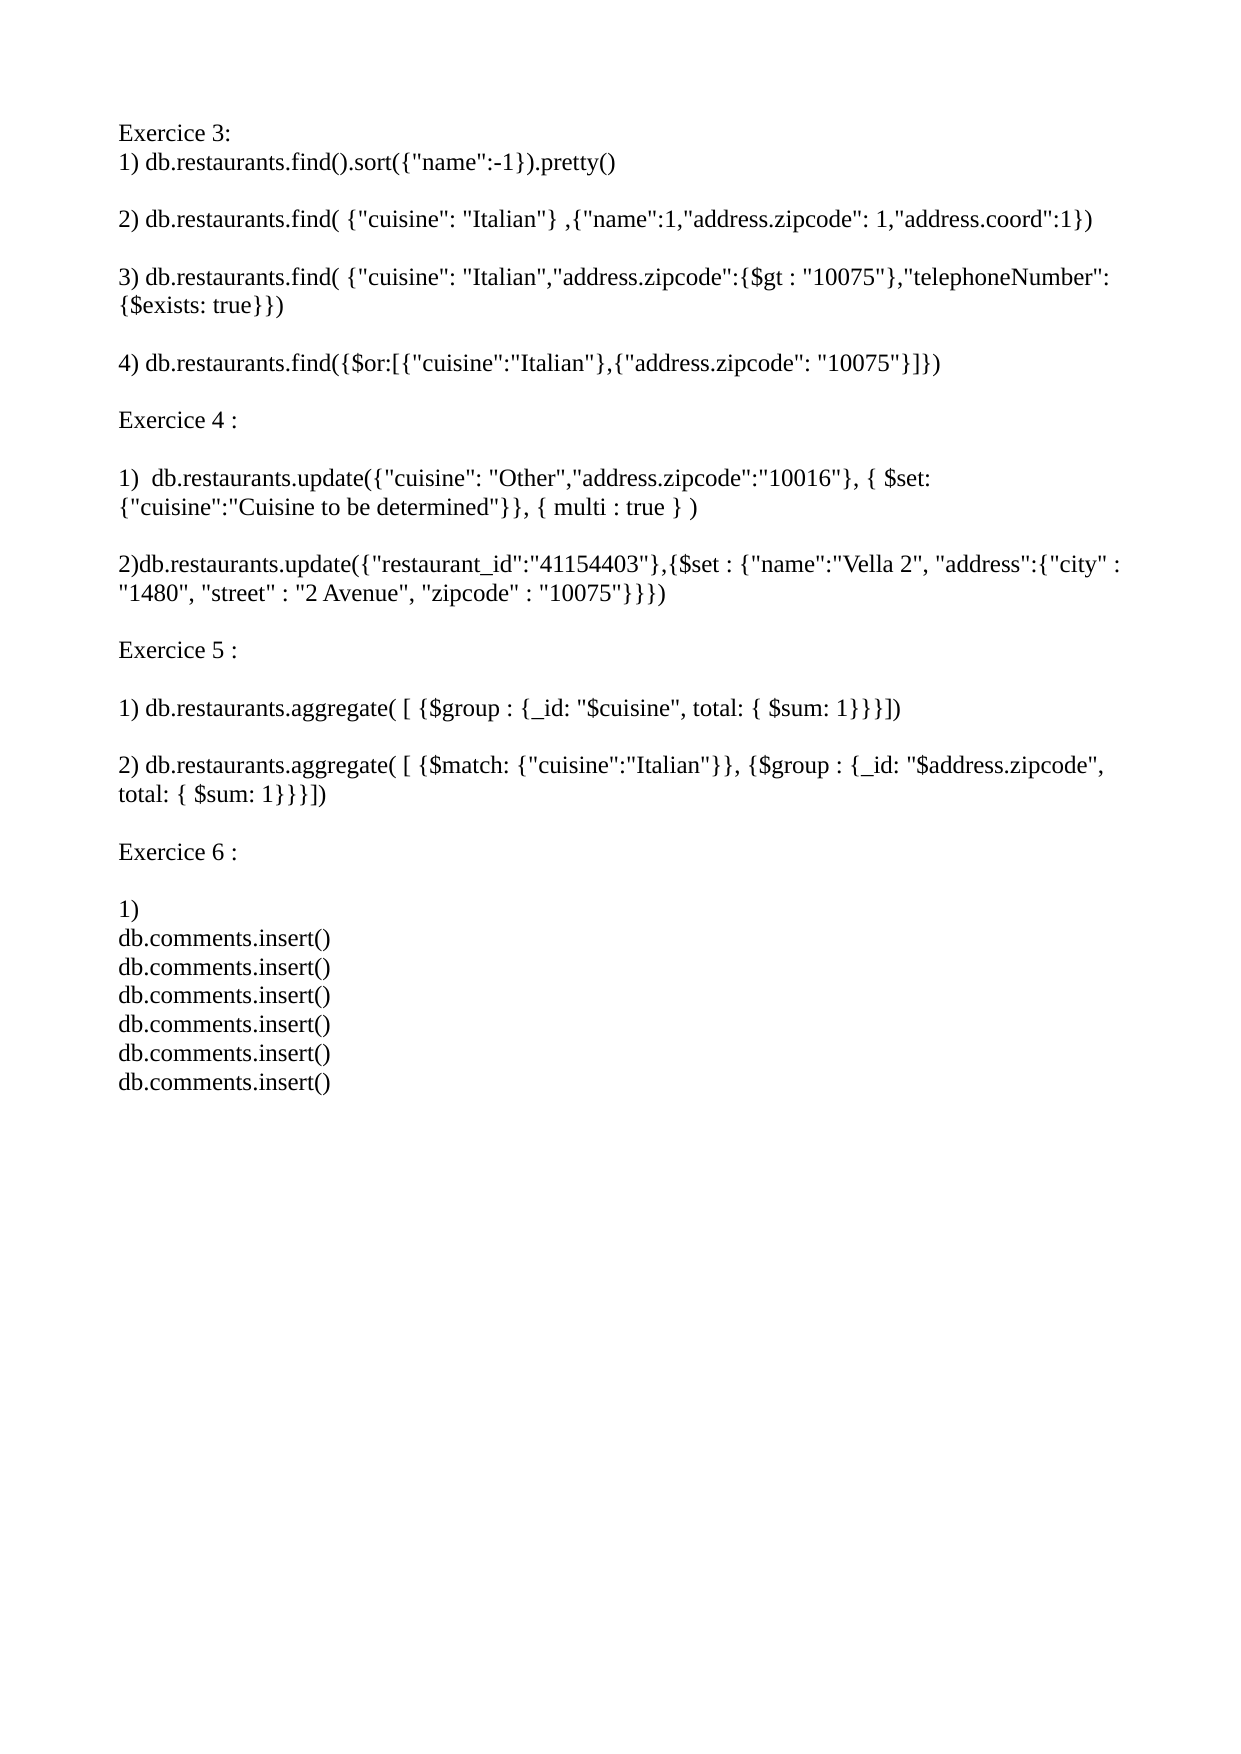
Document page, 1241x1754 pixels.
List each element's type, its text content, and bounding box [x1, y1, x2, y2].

text 1) db.restaurants.aggregate( [ {$group : {_id: "$cuisine", total: { $sum: 1}}}]) [118, 693, 1122, 722]
text 1) [118, 894, 1122, 923]
text 2) db.restaurants.aggregate( [ {$match: {"cuisine":"Italian"}}, {$group : {_id: "$address.zipcode", total: { $sum: 1}}}]) [118, 751, 1122, 808]
text db.comments.insert() [118, 923, 1122, 952]
text Exercice 3: [118, 118, 1122, 147]
text 2)db.restaurants.update({"restaurant_id":"41154403"},{$set : {"name":"Vella 2", "address":{"city" : "1480", "street" : "2 Avenue", "zipcode" : "10075"}}}) [118, 549, 1122, 607]
text db.comments.insert() [118, 1009, 1122, 1038]
text Exercice 5 : [118, 636, 1122, 664]
text 1) db.restaurants.find().sort({"name":-1}).pretty() [118, 147, 1122, 176]
text db.comments.insert() [118, 1038, 1122, 1067]
text 1) db.restaurants.update({"cuisine": "Other","address.zipcode":"10016"}, { $set: {"cuisine":"Cuisine to be determined"}}, { multi : true } ) [118, 463, 1122, 521]
text Exercice 6 : [118, 837, 1122, 866]
text db.comments.insert() [118, 981, 1122, 1009]
text 4) db.restaurants.find({$or:[{"cuisine":"Italian"},{"address.zipcode": "10075"}]}) [118, 348, 1122, 377]
text Exercice 4 : [118, 406, 1122, 434]
text db.comments.insert() [118, 1067, 1122, 1096]
text 2) db.restaurants.find( {"cuisine": "Italian"} ,{"name":1,"address.zipcode": 1,"address.coord":1}) [118, 204, 1122, 233]
text 3) db.restaurants.find( {"cuisine": "Italian","address.zipcode":{$gt : "10075"},"telephoneNumber":{$exists: true}}) [118, 262, 1122, 319]
text db.comments.insert() [118, 952, 1122, 981]
